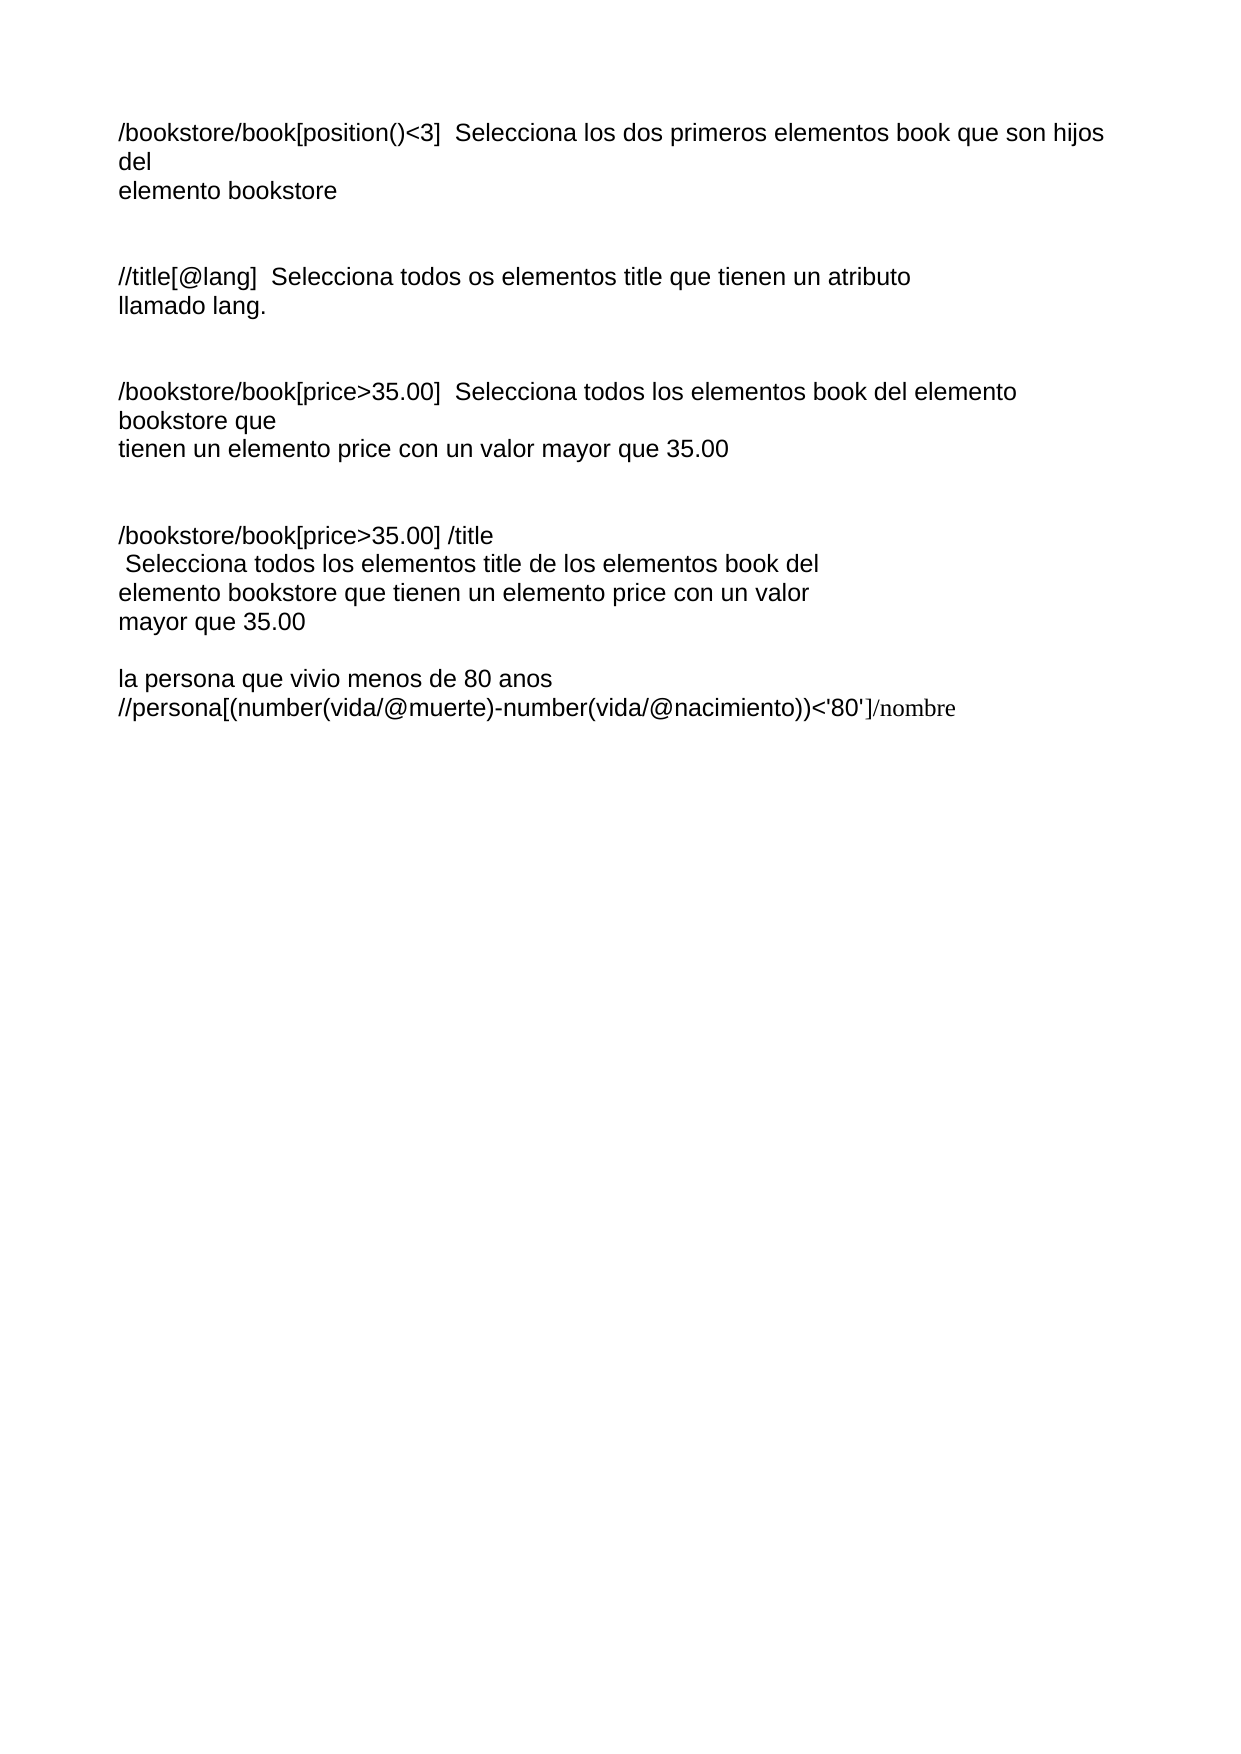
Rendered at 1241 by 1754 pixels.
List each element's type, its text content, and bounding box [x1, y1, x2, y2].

text //persona[(number(vida/@muerte)-number(vida/@nacimiento))<'80']/nombre [118, 693, 1122, 722]
text /bookstore/book[price>35.00] Selecciona todos los elementos book del elemento bookstore que tienen un elemento price con un valor mayor que 35.00 [118, 377, 1122, 463]
text la persona que vivio menos de 80 anos [118, 664, 1122, 693]
text Selecciona todos los elementos title de los elementos book del elemento bookstore que tienen un elemento price con un valor mayor que 35.00 [118, 549, 1122, 636]
text /bookstore/book[position()<3] Selecciona los dos primeros elementos book que son hijos del elemento bookstore [118, 118, 1122, 204]
text /bookstore/book[price>35.00] /title [118, 521, 1122, 549]
text //title[@lang] Selecciona todos os elementos title que tienen un atributo llamado lang. [118, 262, 1122, 319]
